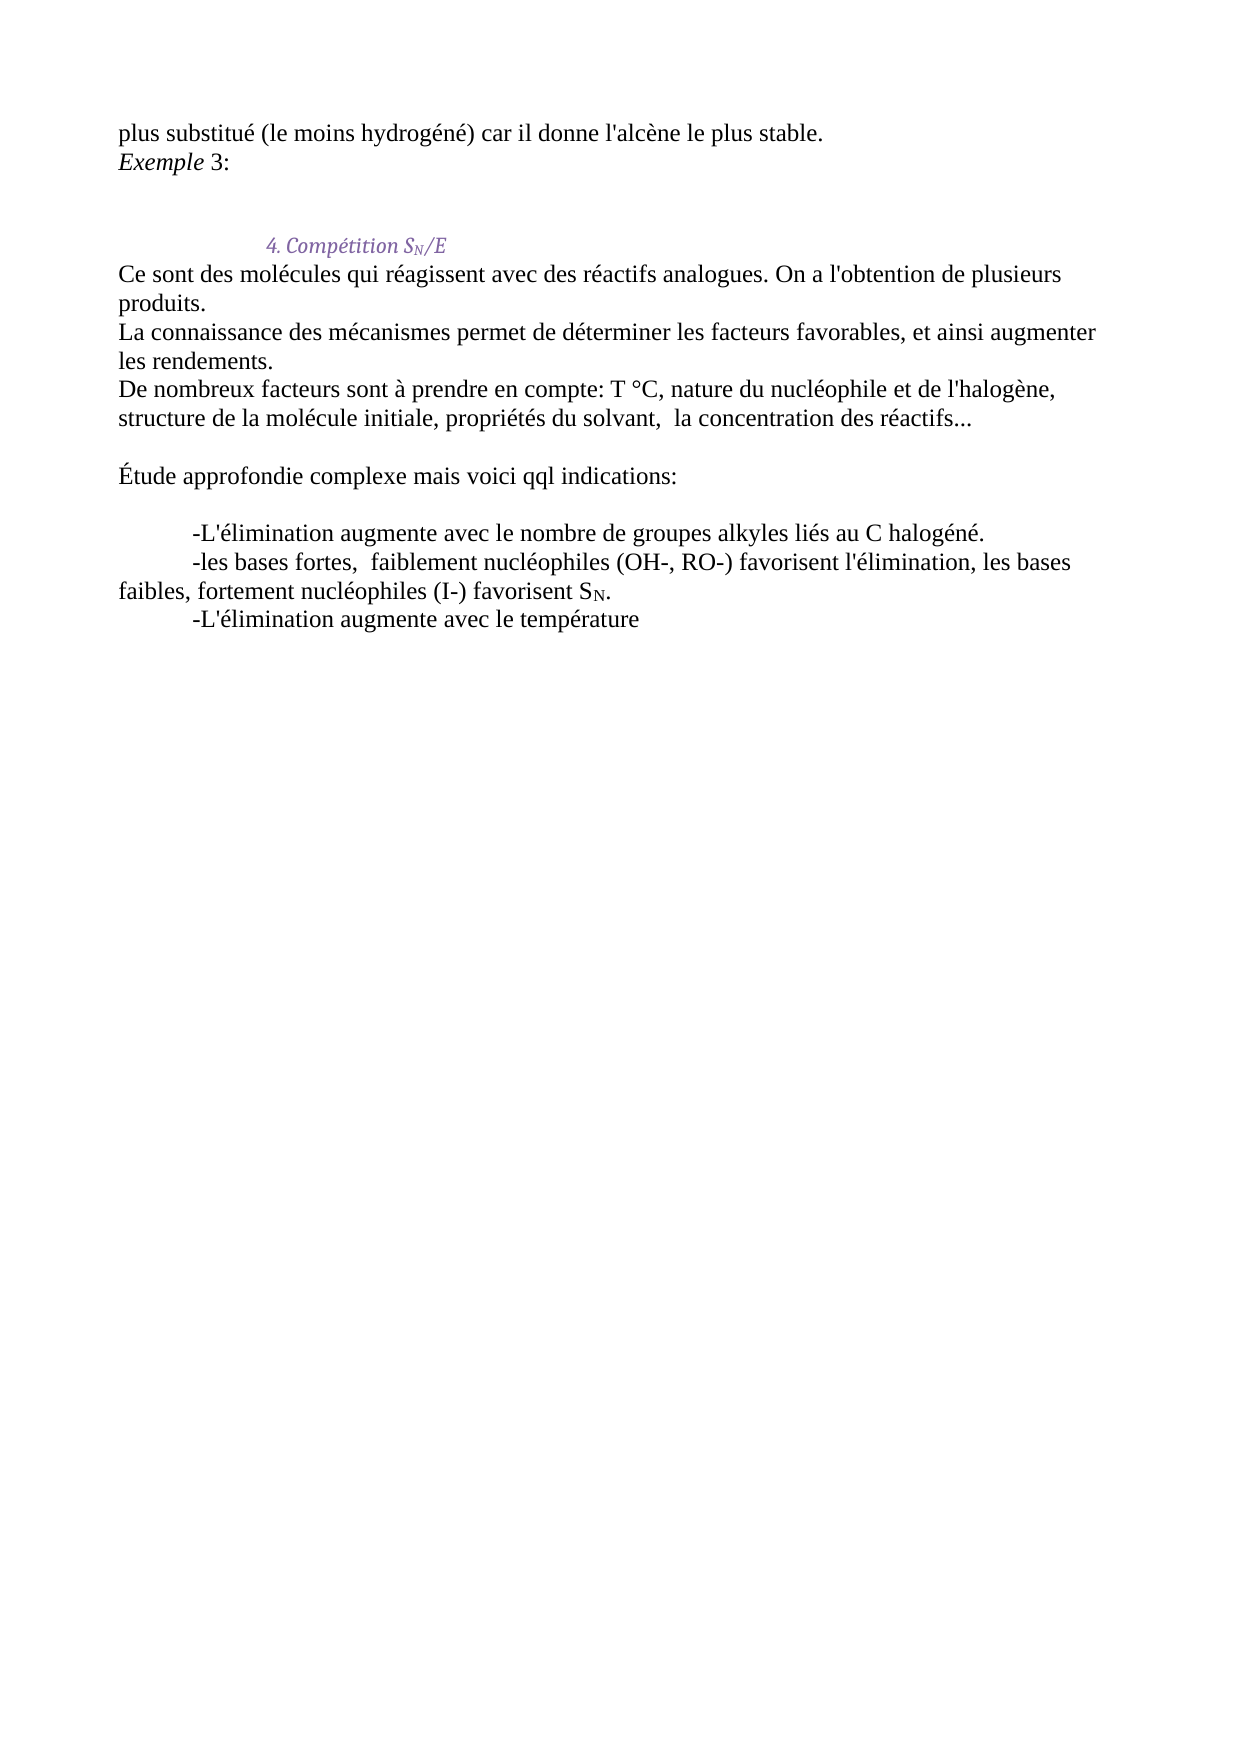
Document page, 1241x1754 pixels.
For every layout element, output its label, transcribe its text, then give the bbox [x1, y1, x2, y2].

text De nombreux facteurs sont à prendre en compte: T °C, nature du nucléophile et de l'halogène, structure de la molécule initiale, propriétés du solvant, la concentration des réactifs... [118, 374, 1122, 432]
text Étude approfondie complexe mais voici qql indications: [118, 461, 1122, 518]
text -L'élimination augmente avec le température [118, 604, 1122, 633]
text -L'élimination augmente avec le nombre de groupes alkyles liés au C halogéné. [118, 518, 1122, 547]
text Ce sont des molécules qui réagissent avec des réactifs analogues. On a l'obtention de plusieurs produits. [118, 259, 1122, 317]
text 4. Compétition SN/E [192, 233, 1122, 259]
text Exemple 3: [118, 147, 1122, 176]
text La connaissance des mécanismes permet de déterminer les facteurs favorables, et ainsi augmenter les rendements. [118, 317, 1122, 374]
text plus substitué (le moins hydrogéné) car il donne l'alcène le plus stable. [118, 118, 1122, 147]
text -les bases fortes, faiblement nucléophiles (OH-, RO-) favorisent l'élimination, les bases faibles, fortement nucléophiles (I-) favorisent SN. [118, 547, 1122, 604]
